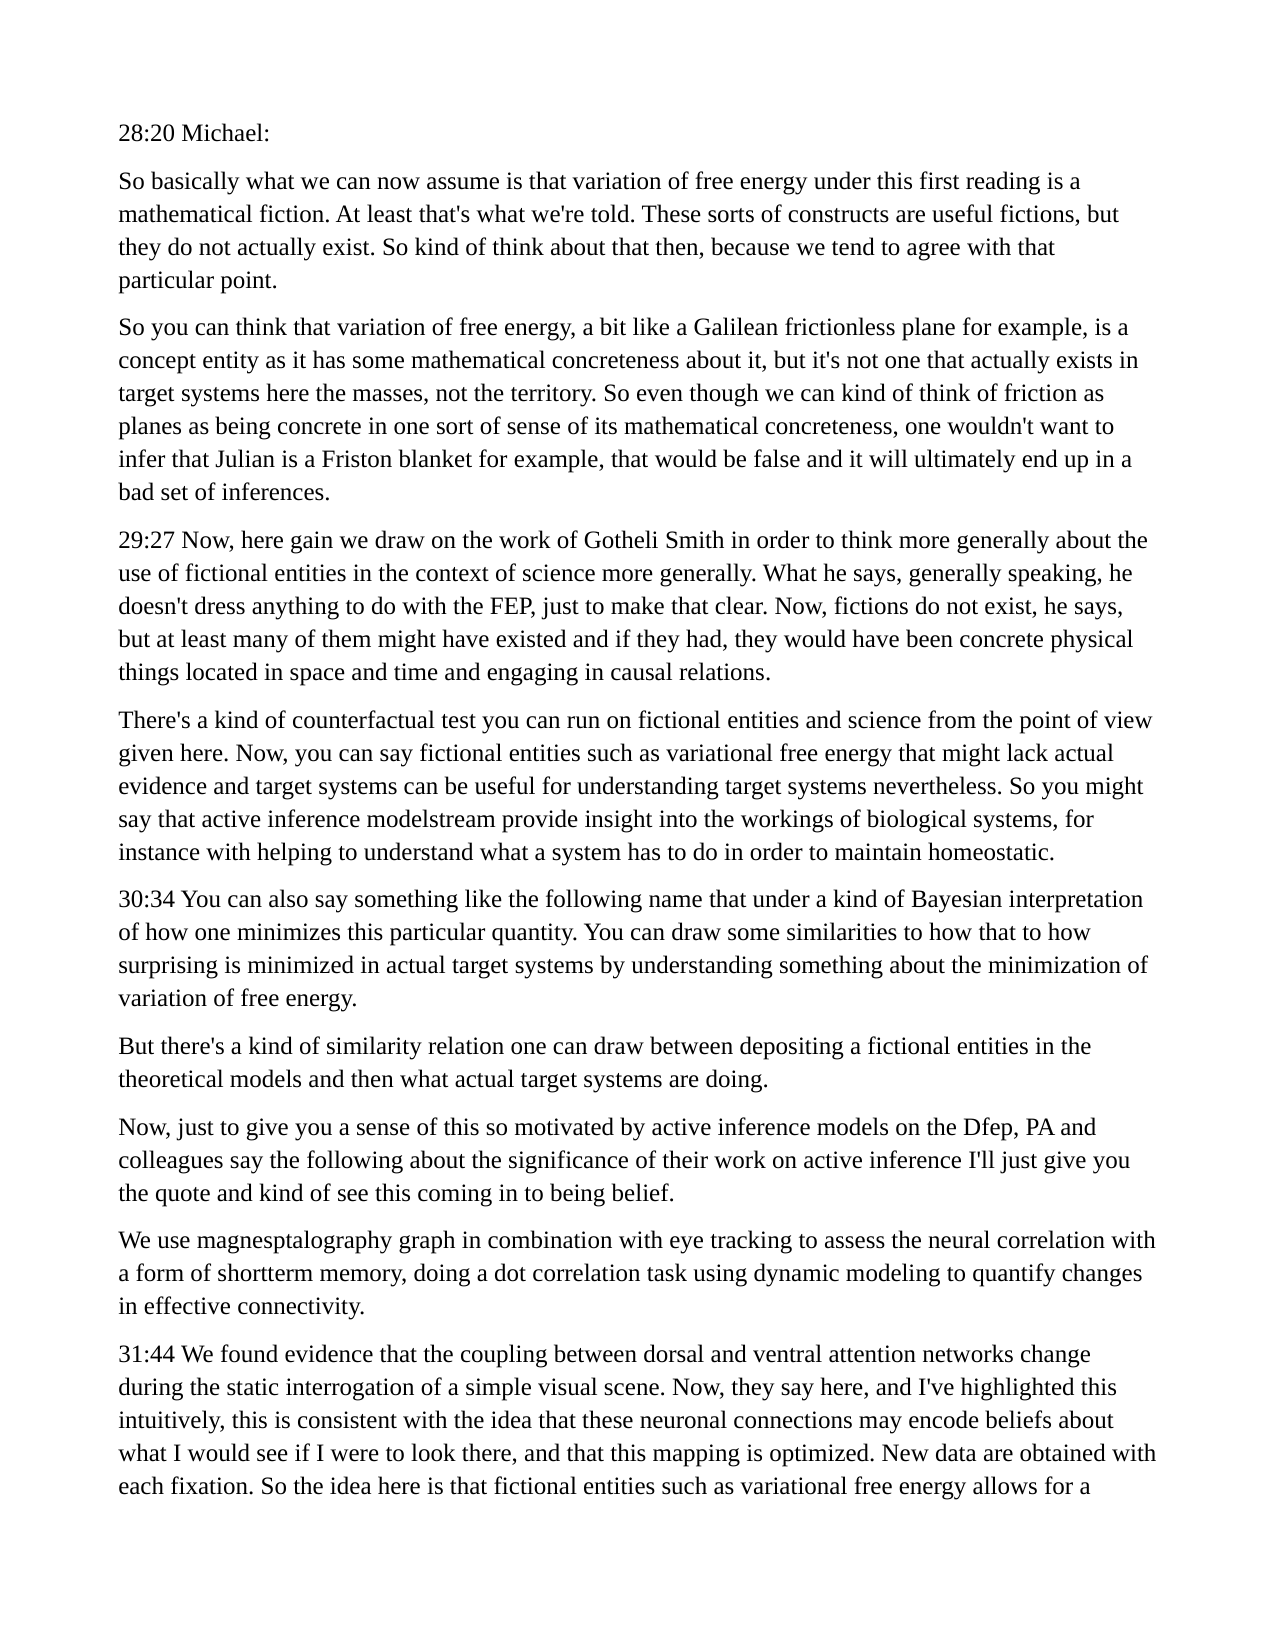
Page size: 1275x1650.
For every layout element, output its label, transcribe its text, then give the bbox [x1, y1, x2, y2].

text So basically what we can now assume is that variation of free energy under this first reading is a mathematical fiction. At least that's what we're told. These sorts of constructs are useful fictions, but they do not actually exist. So kind of think about that then, because we tend to agree with that particular point. [118, 166, 1157, 293]
text 29:27 Now, here gain we draw on the work of Gotheli Smith in order to think more generally about the use of fictional entities in the context of science more generally. What he says, generally speaking, he doesn't dress anything to do with the FEP, just to make that clear. Now, fictions do not exist, he says, but at least many of them might have existed and if they had, they would have been concrete physical things located in space and time and engaging in causal relations. [118, 525, 1157, 686]
text 28:20 Michael: [118, 118, 1157, 147]
text 31:44 We found evidence that the coupling between dorsal and ventral attention networks change during the static interrogation of a simple visual scene. Now, they say here, and I've highlighted this intuitively, this is consistent with the idea that these neuronal connections may encode beliefs about what I would see if I were to look there, and that this mapping is optimized. New data are obtained with each fixation. So the idea here is that fictional entities such as variational free energy allows for a [118, 1339, 1157, 1500]
text So you can think that variation of free energy, a bit like a Galilean frictionless plane for example, is a concept entity as it has some mathematical concreteness about it, but it's not one that actually exists in target systems here the masses, not the territory. So even though we can kind of think of friction as planes as being concrete in one sort of sense of its mathematical concreteness, one wouldn't want to infer that Julian is a Friston blanket for example, that would be false and it will ultimately end up in a bad set of inferences. [118, 312, 1157, 506]
text 30:34 You can also say something like the following name that under a kind of Bayesian interpretation of how one minimizes this particular quantity. You can draw some similarities to how that to how surprising is minimized in actual target systems by understanding something about the minimization of variation of free energy. [118, 884, 1157, 1012]
text There's a kind of counterfactual test you can run on fictional entities and science from the point of view given here. Now, you can say fictional entities such as variational free energy that might lack actual evidence and target systems can be useful for understanding target systems nevertheless. So you might say that active inference modelstream provide insight into the workings of biological systems, for instance with helping to understand what a system has to do in order to maintain homeostatic. [118, 705, 1157, 866]
text Now, just to give you a sense of this so motivated by active inference models on the Dfep, PA and colleagues say the following about the significance of their work on active inference I'll just give you the quote and kind of see this coming in to being belief. [118, 1112, 1157, 1207]
text But there's a kind of similarity relation one can draw between depositing a fictional entities in the theoretical models and then what actual target systems are doing. [118, 1031, 1157, 1093]
text We use magnesptalography graph in combination with eye tracking to assess the neural correlation with a form of shortterm memory, doing a dot correlation task using dynamic modeling to quantify changes in effective connectivity. [118, 1225, 1157, 1320]
